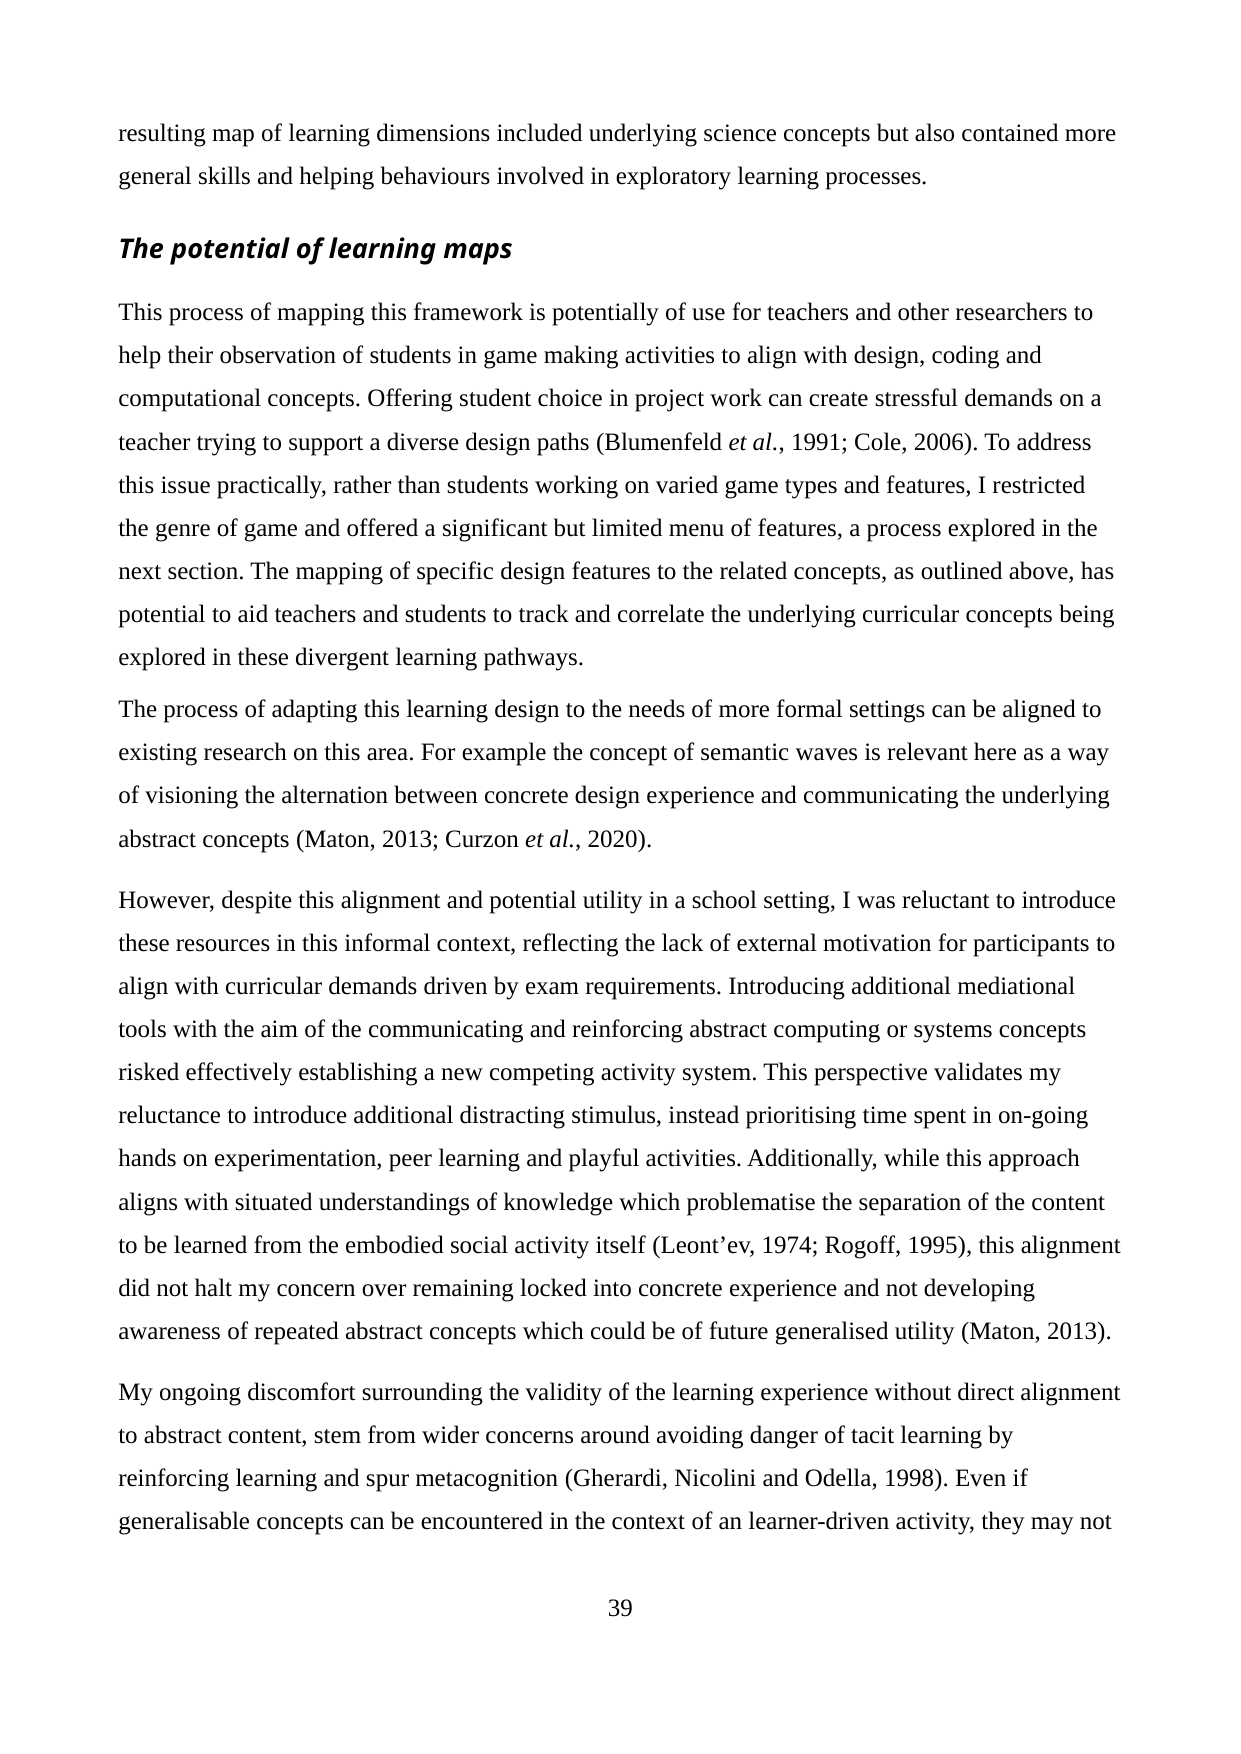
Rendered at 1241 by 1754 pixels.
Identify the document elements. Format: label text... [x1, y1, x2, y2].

subtitle The potential of learning maps [118, 229, 1122, 266]
text However, despite this alignment and potential utility in a school setting, I was reluctant to introduce these resources in this informal context, reflecting the lack of external motivation for participants to align with curricular demands driven by exam requirements. Introducing additional mediational tools with the aim of the communicating and reinforcing abstract computing or systems concepts risked effectively establishing a new competing activity system. This perspective validates my reluctance to introduce additional distracting stimulus, instead prioritising time spent in on-going hands on experimentation, peer learning and playful activities. Additionally, while this approach aligns with situated understandings of knowledge which problematise the separation of the content to be learned from the embodied social activity itself (Leont’ev, 1974; Rogoff, 1995), this alignment did not halt my concern over remaining locked into concrete experience and not developing awareness of repeated abstract concepts which could be of future generalised utility (Maton, 2013). [118, 885, 1122, 1345]
text My ongoing discomfort surrounding the validity of the learning experience without direct alignment to abstract content, stem from wider concerns around avoiding danger of tacit learning by reinforcing learning and spur metacognition (Gherardi, Nicolini and Odella, 1998). Even if generalisable concepts can be encountered in the context of an learner-driven activity, they may not [118, 1377, 1122, 1535]
text This process of mapping this framework is potentially of use for teachers and other researchers to help their observation of students in game making activities to align with design, coding and computational concepts. Offering student choice in project work can create stressful demands on a teacher trying to support a diverse design paths (Blumenfeld et al., 1991; Cole, 2006). To address this issue practically, rather than students working on varied game types and features, I restricted the genre of game and offered a significant but limited menu of features, a process explored in the next section. The mapping of specific design features to the related concepts, as outlined above, has potential to aid teachers and students to track and correlate the underlying curricular concepts being explored in these divergent learning pathways. [118, 297, 1122, 671]
text The process of adapting this learning design to the needs of more formal settings can be aligned to existing research on this area. For example the concept of semantic waves is relevant here as a way of visioning the alternation between concrete design experience and communicating the underlying abstract concepts (Maton, 2013; Curzon et al., 2020). [118, 694, 1122, 852]
text resulting map of learning dimensions included underlying science concepts but also contained more general skills and helping behaviours involved in exploratory learning processes. [118, 118, 1122, 190]
